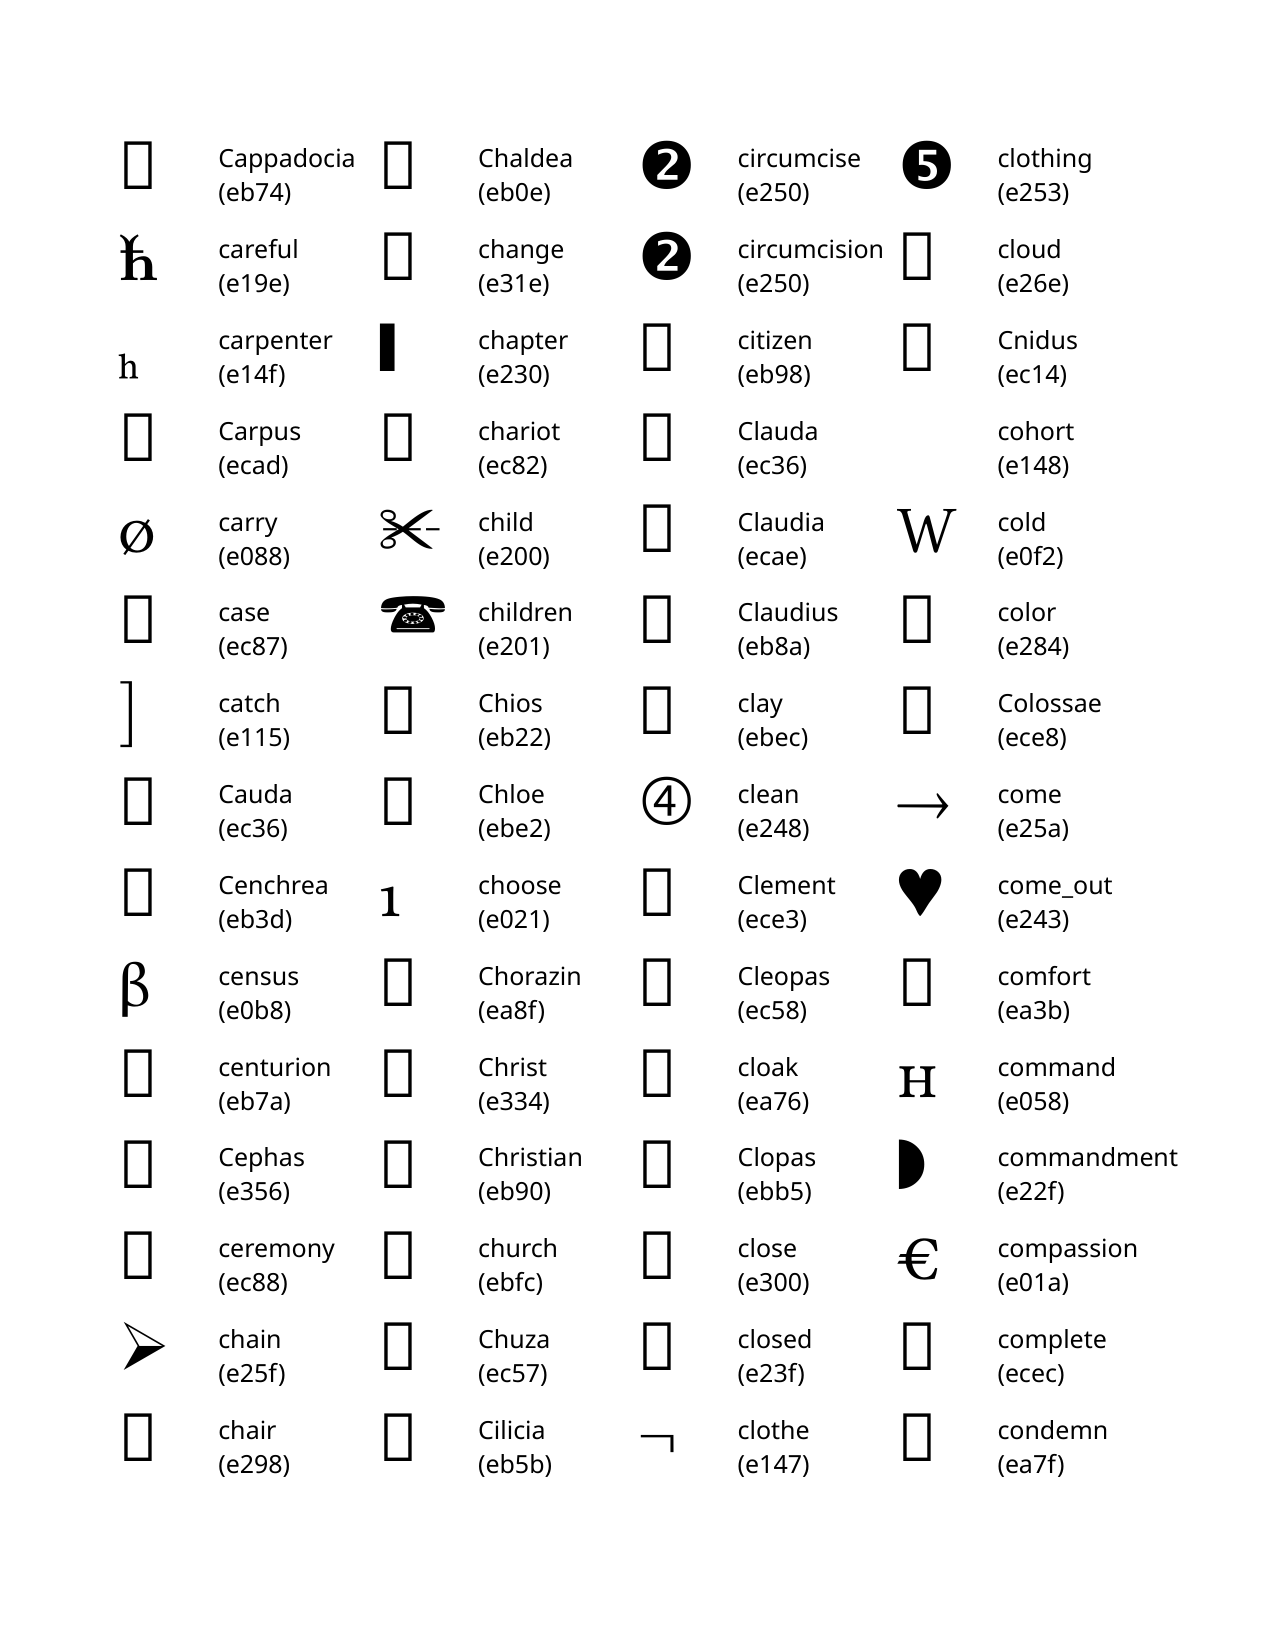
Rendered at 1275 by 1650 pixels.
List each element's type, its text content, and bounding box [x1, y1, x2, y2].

table_cell  [115, 481, 215, 572]
table_cell command (e058) [994, 1026, 1275, 1117]
table_cell compassion (e01a) [994, 1208, 1275, 1299]
table_cell Cephas (e356) [215, 1117, 378, 1208]
table_cell  [378, 663, 475, 754]
table_cell circumcision (e250) [734, 209, 897, 300]
table_cell  [897, 1208, 994, 1299]
table_cell  [638, 1026, 734, 1117]
table_cell complete (ecec) [994, 1299, 1275, 1390]
table_cell Cenchrea (eb3d) [215, 845, 378, 936]
table_cell Clement (ece3) [734, 845, 897, 936]
table_cell change (e31e) [475, 209, 638, 300]
table_cell  [115, 936, 215, 1026]
table_cell  [378, 1117, 475, 1208]
table_cell  [378, 1026, 475, 1117]
table_cell clothing (e253) [994, 118, 1275, 209]
table_cell  [638, 1390, 734, 1481]
table_cell church (ebfc) [475, 1208, 638, 1299]
table_cell color (e284) [994, 572, 1275, 663]
table_cell  [638, 845, 734, 936]
table_cell  [115, 1117, 215, 1208]
table_cell  [378, 754, 475, 845]
table_cell  [638, 209, 734, 300]
table_cell Chios (eb22) [475, 663, 638, 754]
table_cell  [638, 118, 734, 209]
table_cell Cleopas (ec58) [734, 936, 897, 1026]
table_cell chapter (e230) [475, 300, 638, 391]
table_cell  [638, 1208, 734, 1299]
table_cell Christ (e334) [475, 1026, 638, 1117]
table_cell children (e201) [475, 572, 638, 663]
table_cell clay (ebec) [734, 663, 897, 754]
table_cell  [378, 936, 475, 1026]
table_cell  [897, 1026, 994, 1117]
table_cell clean (e248) [734, 754, 897, 845]
table_cell case (ec87) [215, 572, 378, 663]
table_cell  [897, 845, 994, 936]
table_cell Colossae (ece8) [994, 663, 1275, 754]
table_cell  [638, 300, 734, 391]
table_cell  [115, 1026, 215, 1117]
table_cell  [638, 936, 734, 1026]
table_cell  [378, 391, 475, 481]
table_cell chariot (ec82) [475, 391, 638, 481]
table_cell Chaldea (eb0e) [475, 118, 638, 209]
table_cell centurion (eb7a) [215, 1026, 378, 1117]
table_cell  [638, 391, 734, 481]
table_cell  [378, 481, 475, 572]
table_cell  [115, 209, 215, 300]
table_cell cohort (e148) [994, 391, 1275, 481]
table_cell  [115, 754, 215, 845]
table_cell  [638, 572, 734, 663]
table_cell Chuza (ec57) [475, 1299, 638, 1390]
table_cell  [378, 300, 475, 391]
table_cell come_out (e243) [994, 845, 1275, 936]
table_cell cloud (e26e) [994, 209, 1275, 300]
table_cell close (e300) [734, 1208, 897, 1299]
table_cell  [115, 1299, 215, 1390]
table_cell  [897, 209, 994, 300]
table_cell Christian (eb90) [475, 1117, 638, 1208]
table_cell  [897, 391, 994, 481]
table_cell Clopas (ebb5) [734, 1117, 897, 1208]
table_cell cold (e0f2) [994, 481, 1275, 572]
table_cell Clauda (ec36) [734, 391, 897, 481]
table_cell chair (e298) [215, 1390, 378, 1481]
table_cell  [115, 300, 215, 391]
table_cell  [897, 1390, 994, 1481]
table_cell come (e25a) [994, 754, 1275, 845]
table_cell  [378, 1208, 475, 1299]
table_cell Chorazin (ea8f) [475, 936, 638, 1026]
table_cell Chloe (ebe2) [475, 754, 638, 845]
table_cell  [115, 1208, 215, 1299]
table_cell  [897, 1299, 994, 1390]
table_cell choose (e021) [475, 845, 638, 936]
table_cell  [897, 754, 994, 845]
table_cell citizen (eb98) [734, 300, 897, 391]
table_cell Claudia (ecae) [734, 481, 897, 572]
table_cell  [115, 663, 215, 754]
table_cell  [378, 845, 475, 936]
table_cell Carpus (ecad) [215, 391, 378, 481]
table_cell careful (e19e) [215, 209, 378, 300]
table_cell  [638, 1299, 734, 1390]
table_cell carpenter (e14f) [215, 300, 378, 391]
table_cell  [115, 118, 215, 209]
table_cell  [897, 1117, 994, 1208]
table_cell commandment (e22f) [994, 1117, 1275, 1208]
table_cell  [115, 845, 215, 936]
table_cell  [897, 481, 994, 572]
table_cell  [897, 300, 994, 391]
table_cell  [638, 663, 734, 754]
table_cell closed (e23f) [734, 1299, 897, 1390]
table_cell  [115, 391, 215, 481]
table_cell Cilicia (eb5b) [475, 1390, 638, 1481]
table_cell Claudius (eb8a) [734, 572, 897, 663]
table_cell child (e200) [475, 481, 638, 572]
table_cell  [378, 1390, 475, 1481]
table_cell  [115, 1390, 215, 1481]
table_cell  [638, 481, 734, 572]
table_cell catch (e115) [215, 663, 378, 754]
table_cell circumcise (e250) [734, 118, 897, 209]
table_cell  [897, 936, 994, 1026]
table_cell clothe (e147) [734, 1390, 897, 1481]
table_cell  [897, 118, 994, 209]
table_cell Cnidus (ec14) [994, 300, 1275, 391]
table_cell  [897, 663, 994, 754]
table_cell cloak (ea76) [734, 1026, 897, 1117]
table_cell carry (e088) [215, 481, 378, 572]
table_cell Cauda (ec36) [215, 754, 378, 845]
table_cell  [897, 572, 994, 663]
table_cell ceremony (ec88) [215, 1208, 378, 1299]
table_cell condemn (ea7f) [994, 1390, 1275, 1481]
table_cell chain (e25f) [215, 1299, 378, 1390]
table_cell  [378, 1299, 475, 1390]
table_cell  [378, 209, 475, 300]
table_cell  [638, 1117, 734, 1208]
table_cell comfort (ea3b) [994, 936, 1275, 1026]
table_cell  [638, 754, 734, 845]
table_cell  [378, 118, 475, 209]
table_cell census (e0b8) [215, 936, 378, 1026]
table_cell Cappadocia (eb74) [215, 118, 378, 209]
table_cell  [115, 572, 215, 663]
table_cell  [378, 572, 475, 663]
